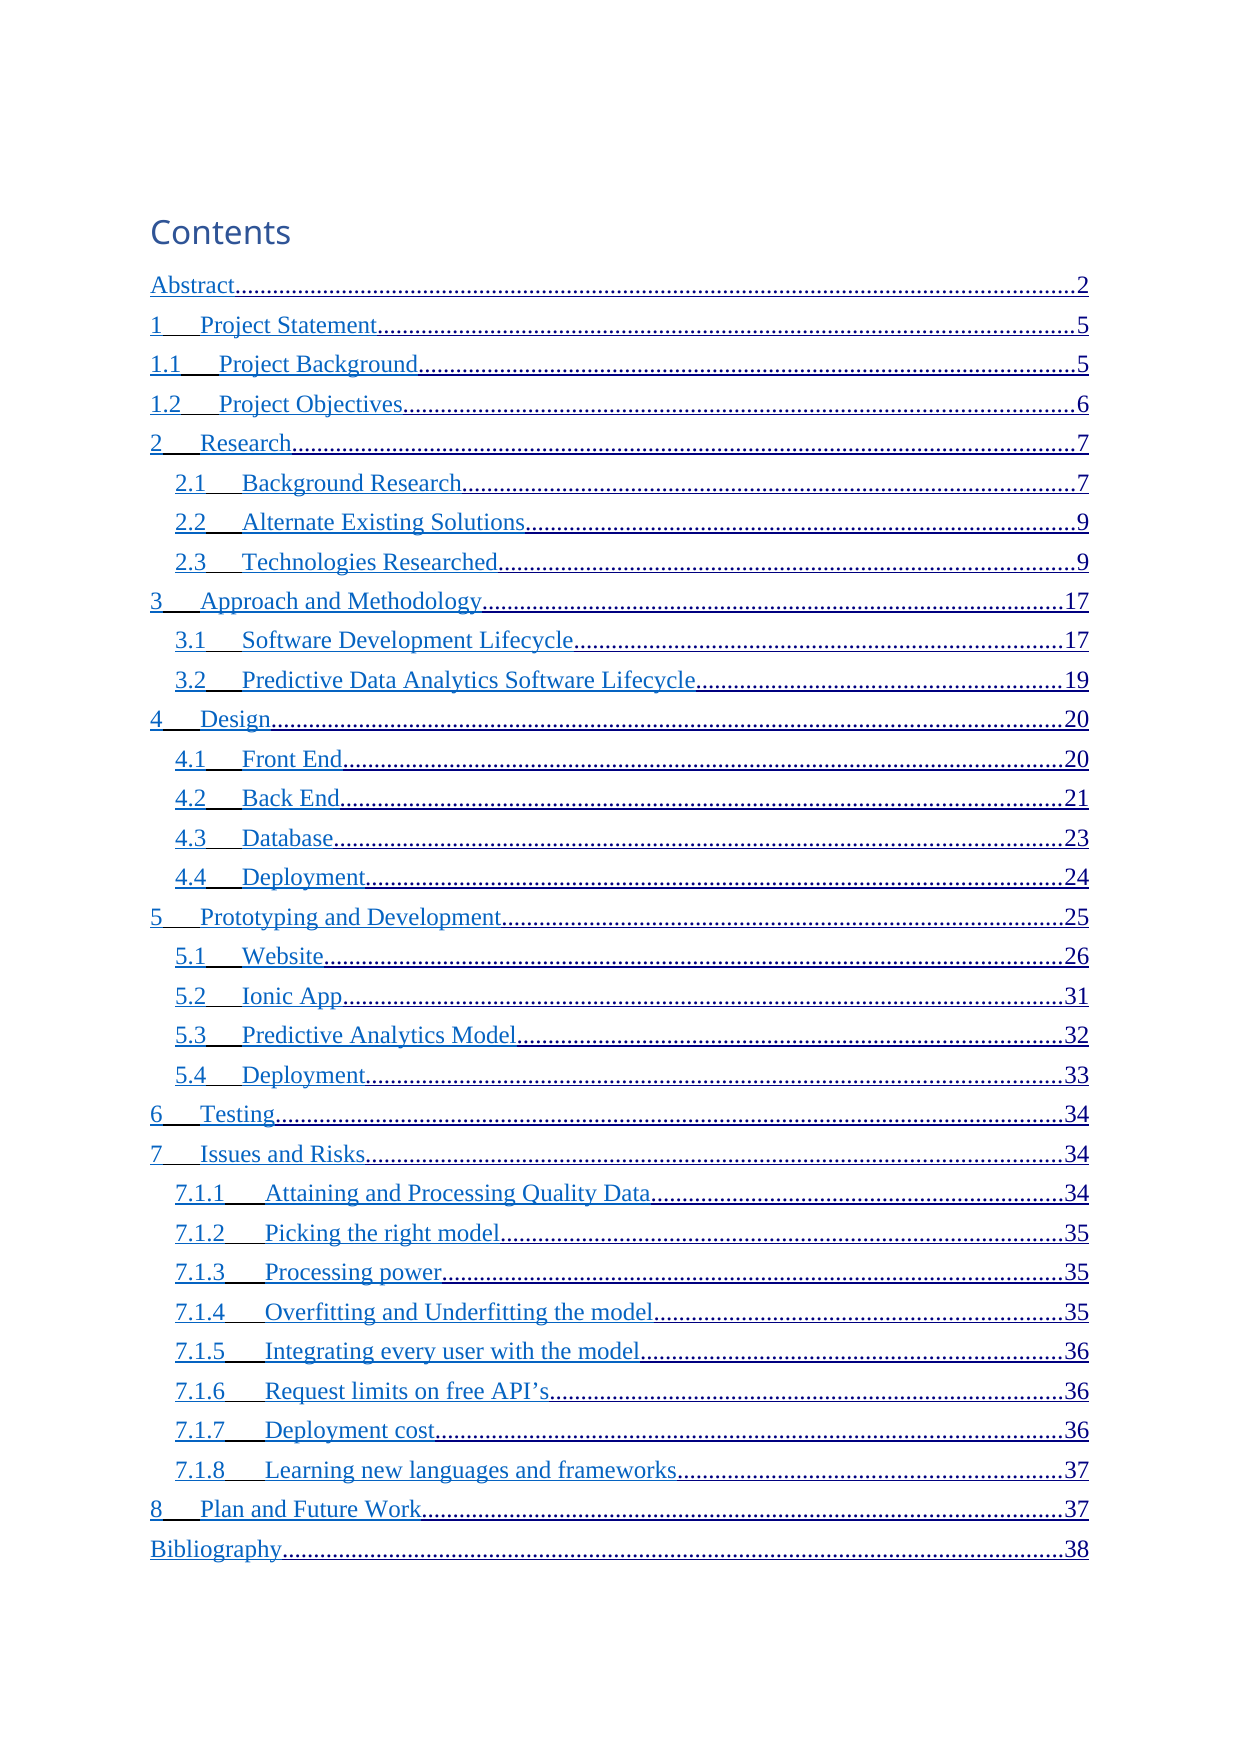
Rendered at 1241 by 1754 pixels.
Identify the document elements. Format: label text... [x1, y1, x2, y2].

text 5.1 Website 26 [175, 941, 1090, 971]
text 8 Plan and Future Work 37 [150, 1494, 1090, 1523]
text 1.1 Project Background 5 [150, 349, 1090, 378]
text 4 Design 20 [150, 704, 1090, 734]
text 7.1.6 Request limits on free API’s 36 [175, 1376, 1090, 1405]
text 7.1.8 Learning new languages and frameworks 37 [175, 1455, 1090, 1484]
text 6 Testing 34 [150, 1099, 1090, 1128]
text 7 Issues and Risks 34 [150, 1139, 1090, 1168]
text 4.4 Deployment 24 [175, 862, 1090, 892]
text Bibliography 38 [150, 1534, 1090, 1562]
text 5.4 Deployment 33 [175, 1060, 1090, 1089]
text 7.1.1 Attaining and Processing Quality Data 34 [175, 1178, 1090, 1207]
text 7.1.5 Integrating every user with the model 36 [175, 1336, 1090, 1365]
text 3 Approach and Methodology 17 [150, 586, 1090, 615]
text 7.1.4 Overfitting and Underfitting the model 35 [175, 1297, 1090, 1326]
text 4.3 Database 23 [175, 823, 1090, 852]
text 3.2 Predictive Data Analytics Software Lifecycle 19 [175, 665, 1090, 694]
text 2 Research 7 [150, 428, 1090, 457]
text 4.2 Back End 21 [175, 783, 1090, 813]
text 7.1.2 Picking the right model 35 [175, 1218, 1090, 1247]
subtitle Contents [150, 208, 1090, 254]
text 2.2 Alternate Existing Solutions 9 [175, 507, 1090, 536]
text 7.1.7 Deployment cost 36 [175, 1415, 1090, 1444]
text 1.2 Project Objectives 6 [150, 389, 1090, 418]
text 3.1 Software Development Lifecycle 17 [175, 626, 1090, 655]
text 1 Project Statement 5 [150, 310, 1090, 339]
text 2.3 Technologies Researched 9 [175, 547, 1090, 576]
text 4.1 Front End 20 [175, 744, 1090, 773]
text 5.2 Ionic App 31 [175, 981, 1090, 1010]
text 5.3 Predictive Analytics Model 32 [175, 1020, 1090, 1049]
text 2.1 Background Research 7 [175, 468, 1090, 497]
text 7.1.3 Processing power 35 [175, 1257, 1090, 1286]
text 5 Prototyping and Development 25 [150, 902, 1090, 931]
text Abstract 2 [150, 271, 1090, 299]
